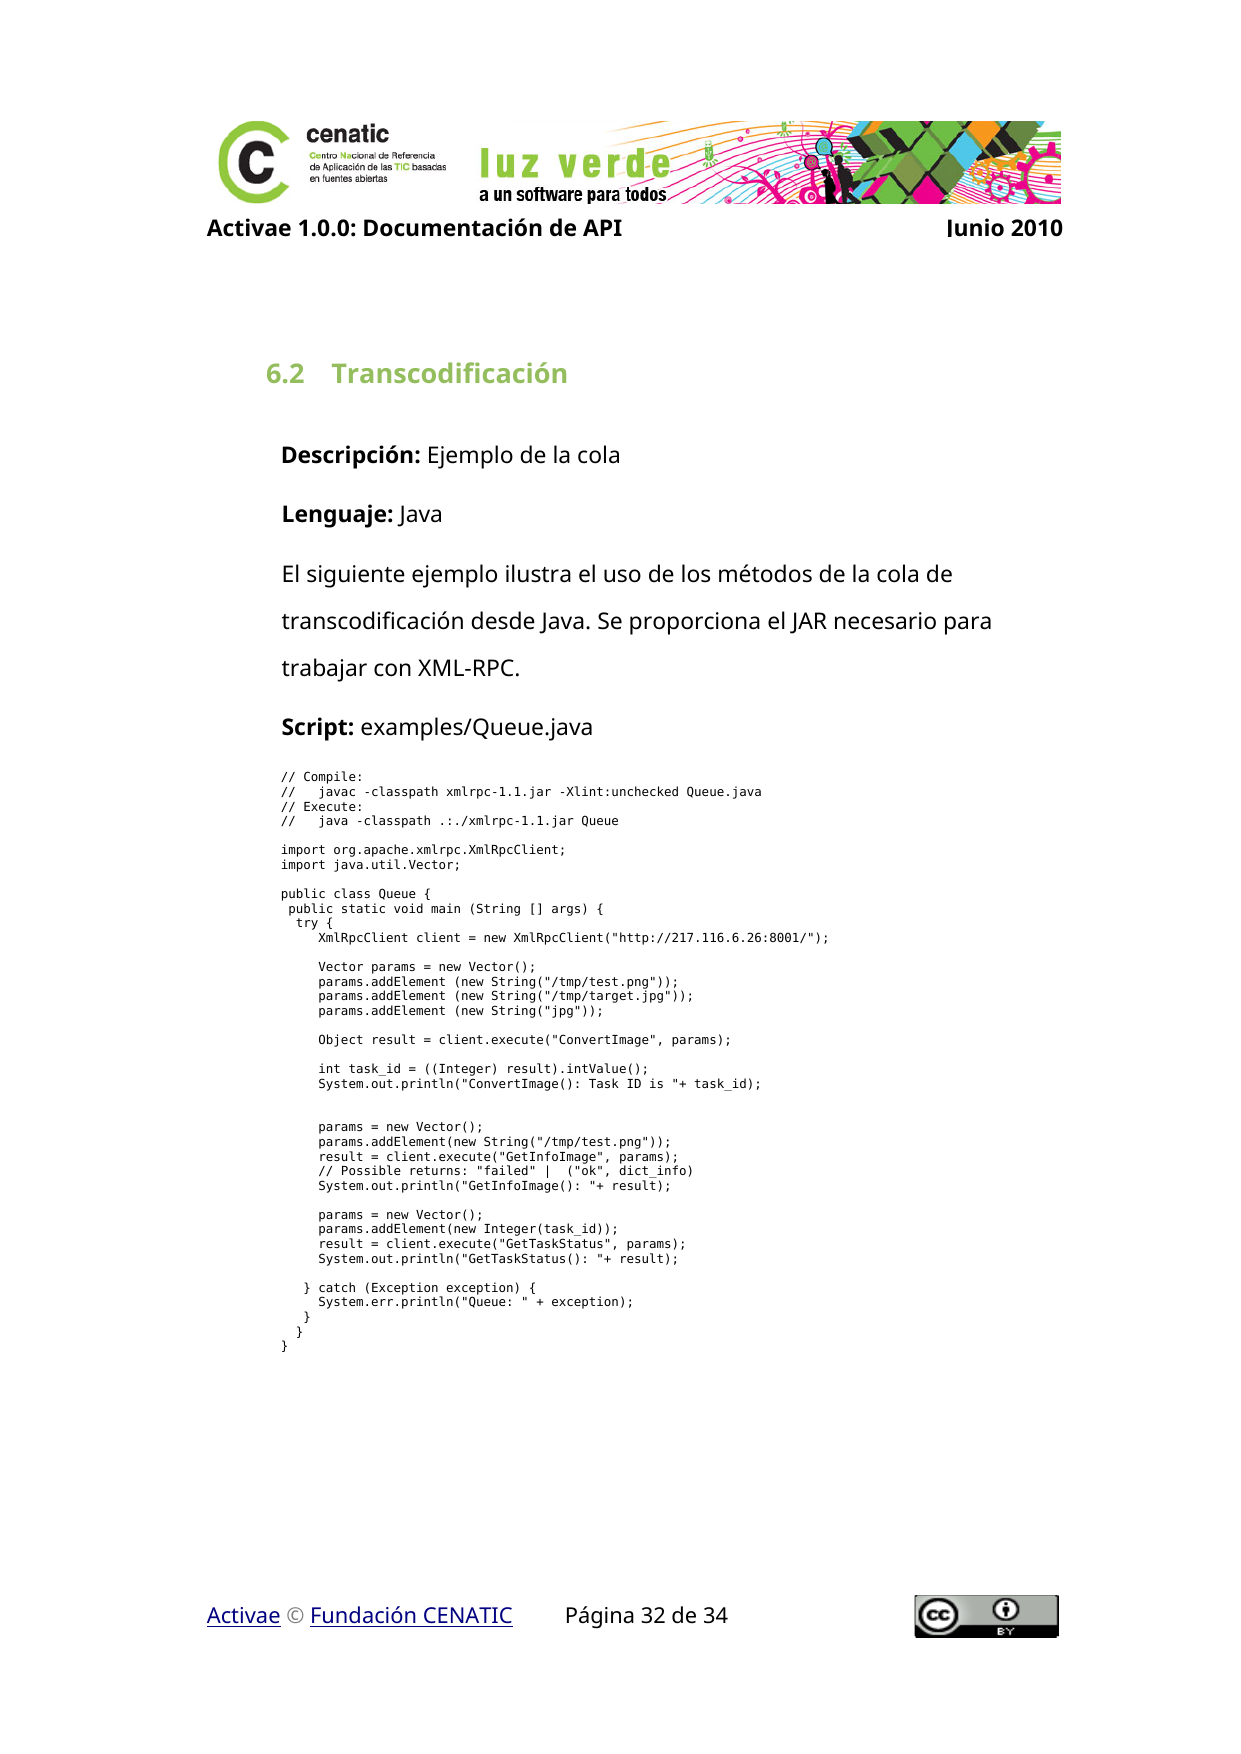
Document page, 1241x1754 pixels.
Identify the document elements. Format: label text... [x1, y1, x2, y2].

text int task_id = ((Integer) result).intValue(); [281, 1062, 1063, 1077]
text // Execute: [281, 799, 1063, 814]
subtitle Transcodificación [207, 354, 1063, 391]
text Vector params = new Vector(); [281, 960, 1063, 974]
text Script: examples/Queue.java [281, 711, 1063, 742]
text import org.apache.xmlrpc.XmlRpcClient; [281, 843, 1063, 858]
text params = new Vector(); [281, 1120, 1063, 1135]
text System.out.println("GetInfoImage(): "+ result); [281, 1179, 1063, 1193]
text System.out.println("GetTaskStatus(): "+ result); [281, 1252, 1063, 1266]
text System.out.println("ConvertImage(): Task ID is "+ task_id); [281, 1077, 1063, 1091]
text params.addElement(new Integer(task_id)); [281, 1222, 1063, 1237]
text Lenguaje: Java [281, 498, 1063, 530]
text params = new Vector(); [281, 1208, 1063, 1222]
text Object result = client.execute("ConvertImage", params); [281, 1033, 1063, 1047]
text } [281, 1339, 1063, 1354]
text result = client.execute("GetInfoImage", params); [281, 1149, 1063, 1164]
text public class Queue { [281, 887, 1063, 902]
text params.addElement (new String("/tmp/target.jpg")); [281, 989, 1063, 1004]
picture [211, 121, 1061, 204]
text } catch (Exception exception) { [281, 1281, 1063, 1295]
text try { [281, 916, 1063, 931]
text } [281, 1324, 1063, 1339]
text params.addElement(new String("/tmp/test.png")); [281, 1135, 1063, 1149]
text public static void main (String [] args) { [281, 902, 1063, 916]
picture [914, 1595, 1059, 1638]
text El siguiente ejemplo ilustra el uso de los métodos de la cola de transcodificación desde Java. Se proporciona el JAR necesario para trabajar con XML-RPC. [281, 558, 1063, 683]
text XmlRpcClient client = new XmlRpcClient("http://217.116.6.26:8001/"); [281, 931, 1063, 945]
text System.err.println("Queue: " + exception); [281, 1295, 1063, 1310]
text params.addElement (new String("jpg")); [281, 1004, 1063, 1018]
text params.addElement (new String("/tmp/test.png")); [281, 974, 1063, 989]
text // Compile: [281, 770, 1063, 785]
text import java.util.Vector; [281, 858, 1063, 872]
text result = client.execute("GetTaskStatus", params); [281, 1237, 1063, 1252]
text // javac -classpath xmlrpc-1.1.jar -Xlint:unchecked Queue.java [281, 785, 1063, 799]
text Descripción: Ejemplo de la cola [207, 439, 1063, 470]
text // Possible returns: "failed" | ("ok", dict_info) [281, 1164, 1063, 1179]
text } [281, 1310, 1063, 1324]
text // java -classpath .:./xmlrpc-1.1.jar Queue [281, 814, 1063, 829]
